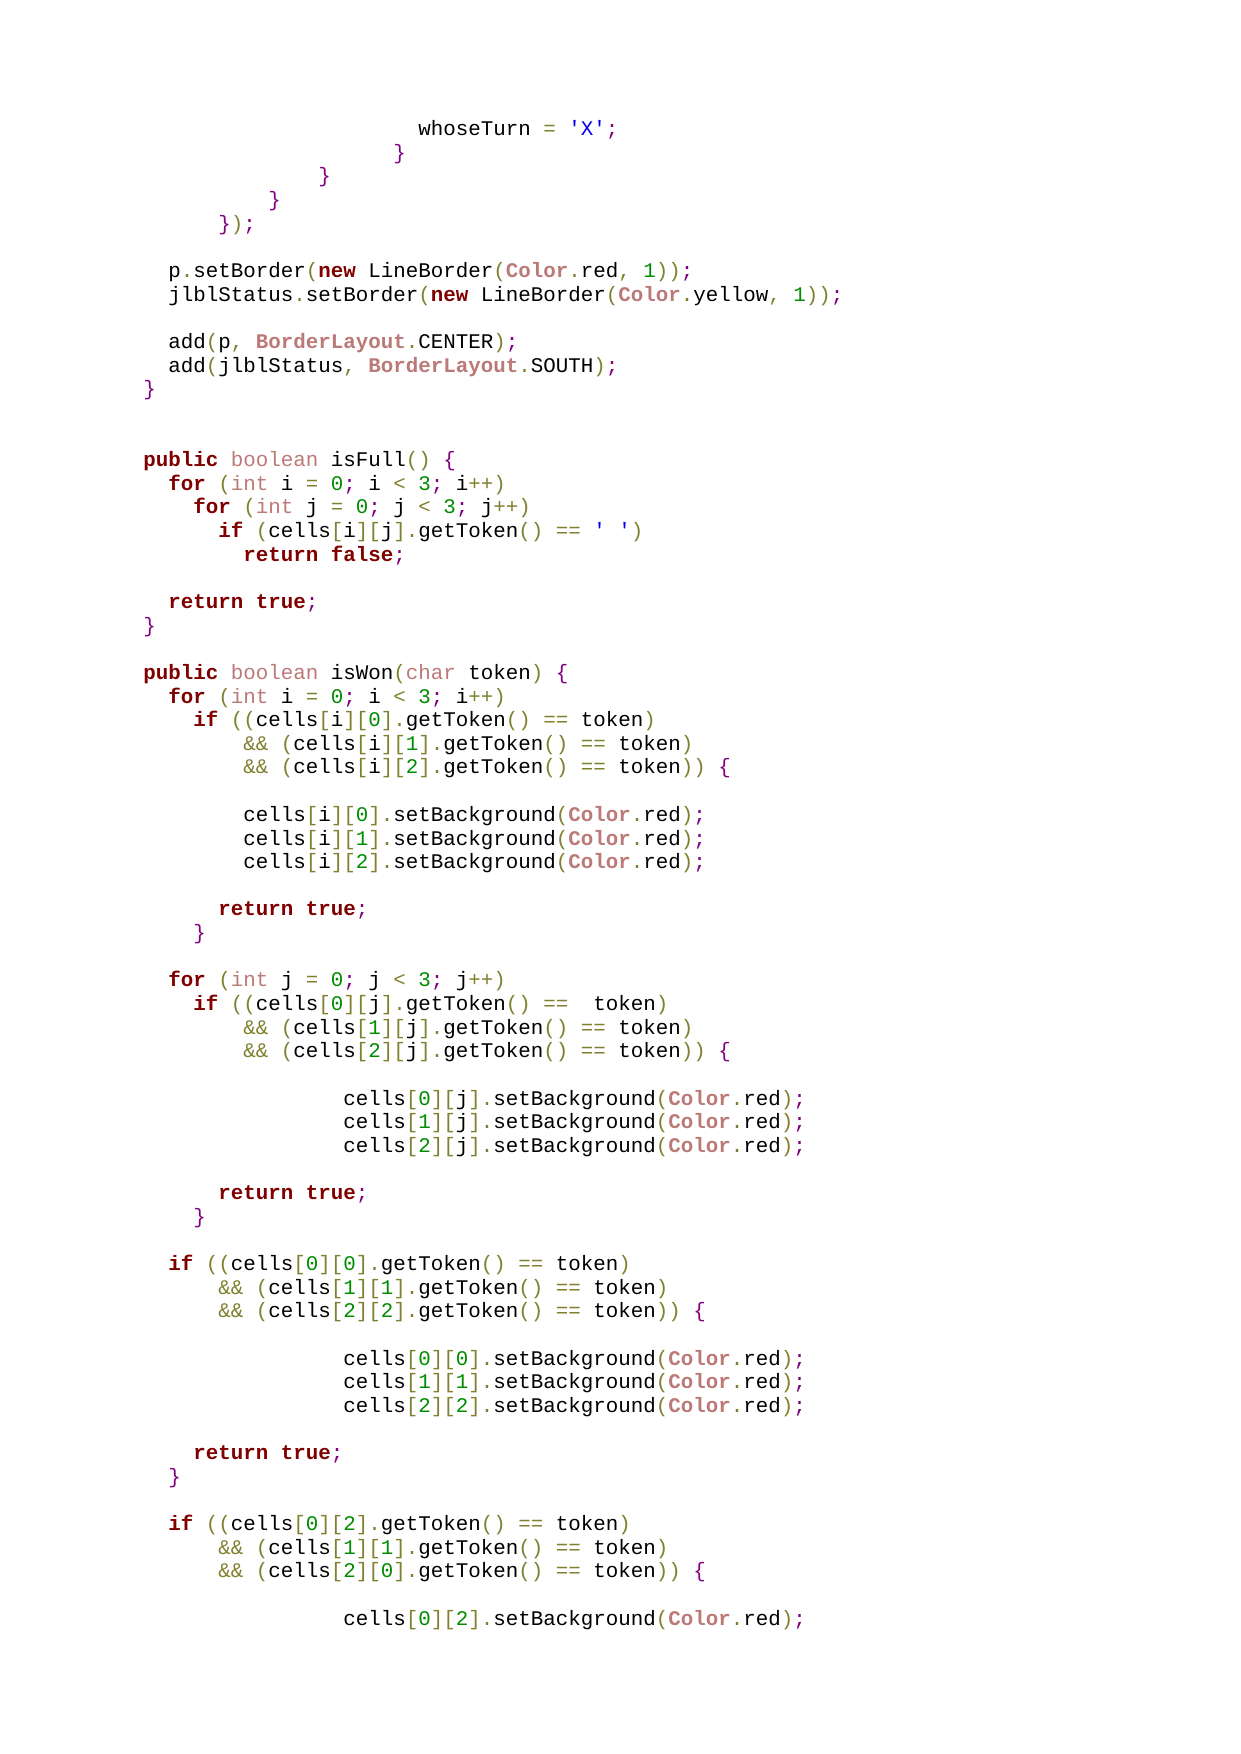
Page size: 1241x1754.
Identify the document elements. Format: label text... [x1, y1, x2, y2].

text } [118, 1466, 1122, 1489]
text cells[0][0].setBackground(Color.red); [118, 1348, 1122, 1371]
text cells[0][j].setBackground(Color.red); [118, 1088, 1122, 1111]
text cells[2][j].setBackground(Color.red); [118, 1135, 1122, 1158]
text } [118, 165, 1122, 189]
text if ((cells[0][j].getToken() == token) [118, 993, 1122, 1017]
text if ((cells[0][0].getToken() == token) [118, 1253, 1122, 1277]
text if (cells[i][j].getToken() == ' ') [118, 520, 1122, 544]
text return true; [118, 591, 1122, 615]
text for (int j = 0; j < 3; j++) [118, 969, 1122, 993]
text cells[1][j].setBackground(Color.red); [118, 1111, 1122, 1135]
text for (int i = 0; i < 3; i++) [118, 473, 1122, 496]
text for (int i = 0; i < 3; i++) [118, 686, 1122, 709]
text } [118, 378, 1122, 402]
text cells[0][2].setBackground(Color.red); [118, 1608, 1122, 1631]
text return true; [118, 898, 1122, 922]
text jlblStatus.setBorder(new LineBorder(Color.yellow, 1)); [118, 284, 1122, 307]
text cells[i][1].setBackground(Color.red); [118, 827, 1122, 851]
text if ((cells[0][2].getToken() == token) [118, 1513, 1122, 1537]
text add(jlblStatus, BorderLayout.SOUTH); [118, 354, 1122, 378]
text whoseTurn = 'X'; [118, 118, 1122, 142]
text add(p, BorderLayout.CENTER); [118, 331, 1122, 354]
text } [118, 922, 1122, 946]
text && (cells[2][0].getToken() == token)) { [118, 1561, 1122, 1584]
text && (cells[i][2].getToken() == token)) { [118, 757, 1122, 780]
text return false; [118, 544, 1122, 567]
text cells[2][2].setBackground(Color.red); [118, 1395, 1122, 1419]
text public boolean isWon(char token) { [118, 662, 1122, 686]
text } [118, 615, 1122, 638]
text } [118, 142, 1122, 165]
text }); [118, 213, 1122, 236]
text && (cells[i][1].getToken() == token) [118, 733, 1122, 757]
text cells[i][0].setBackground(Color.red); [118, 804, 1122, 827]
text && (cells[1][1].getToken() == token) [118, 1277, 1122, 1300]
text } [118, 189, 1122, 213]
text && (cells[1][1].getToken() == token) [118, 1537, 1122, 1561]
text public boolean isFull() { [118, 449, 1122, 473]
text && (cells[1][j].getToken() == token) [118, 1017, 1122, 1040]
text if ((cells[i][0].getToken() == token) [118, 709, 1122, 733]
text cells[1][1].setBackground(Color.red); [118, 1371, 1122, 1395]
text && (cells[2][2].getToken() == token)) { [118, 1300, 1122, 1324]
text p.setBorder(new LineBorder(Color.red, 1)); [118, 260, 1122, 284]
text cells[i][2].setBackground(Color.red); [118, 851, 1122, 875]
text return true; [118, 1182, 1122, 1206]
text for (int j = 0; j < 3; j++) [118, 496, 1122, 520]
text return true; [118, 1442, 1122, 1466]
text } [118, 1206, 1122, 1229]
text && (cells[2][j].getToken() == token)) { [118, 1040, 1122, 1064]
